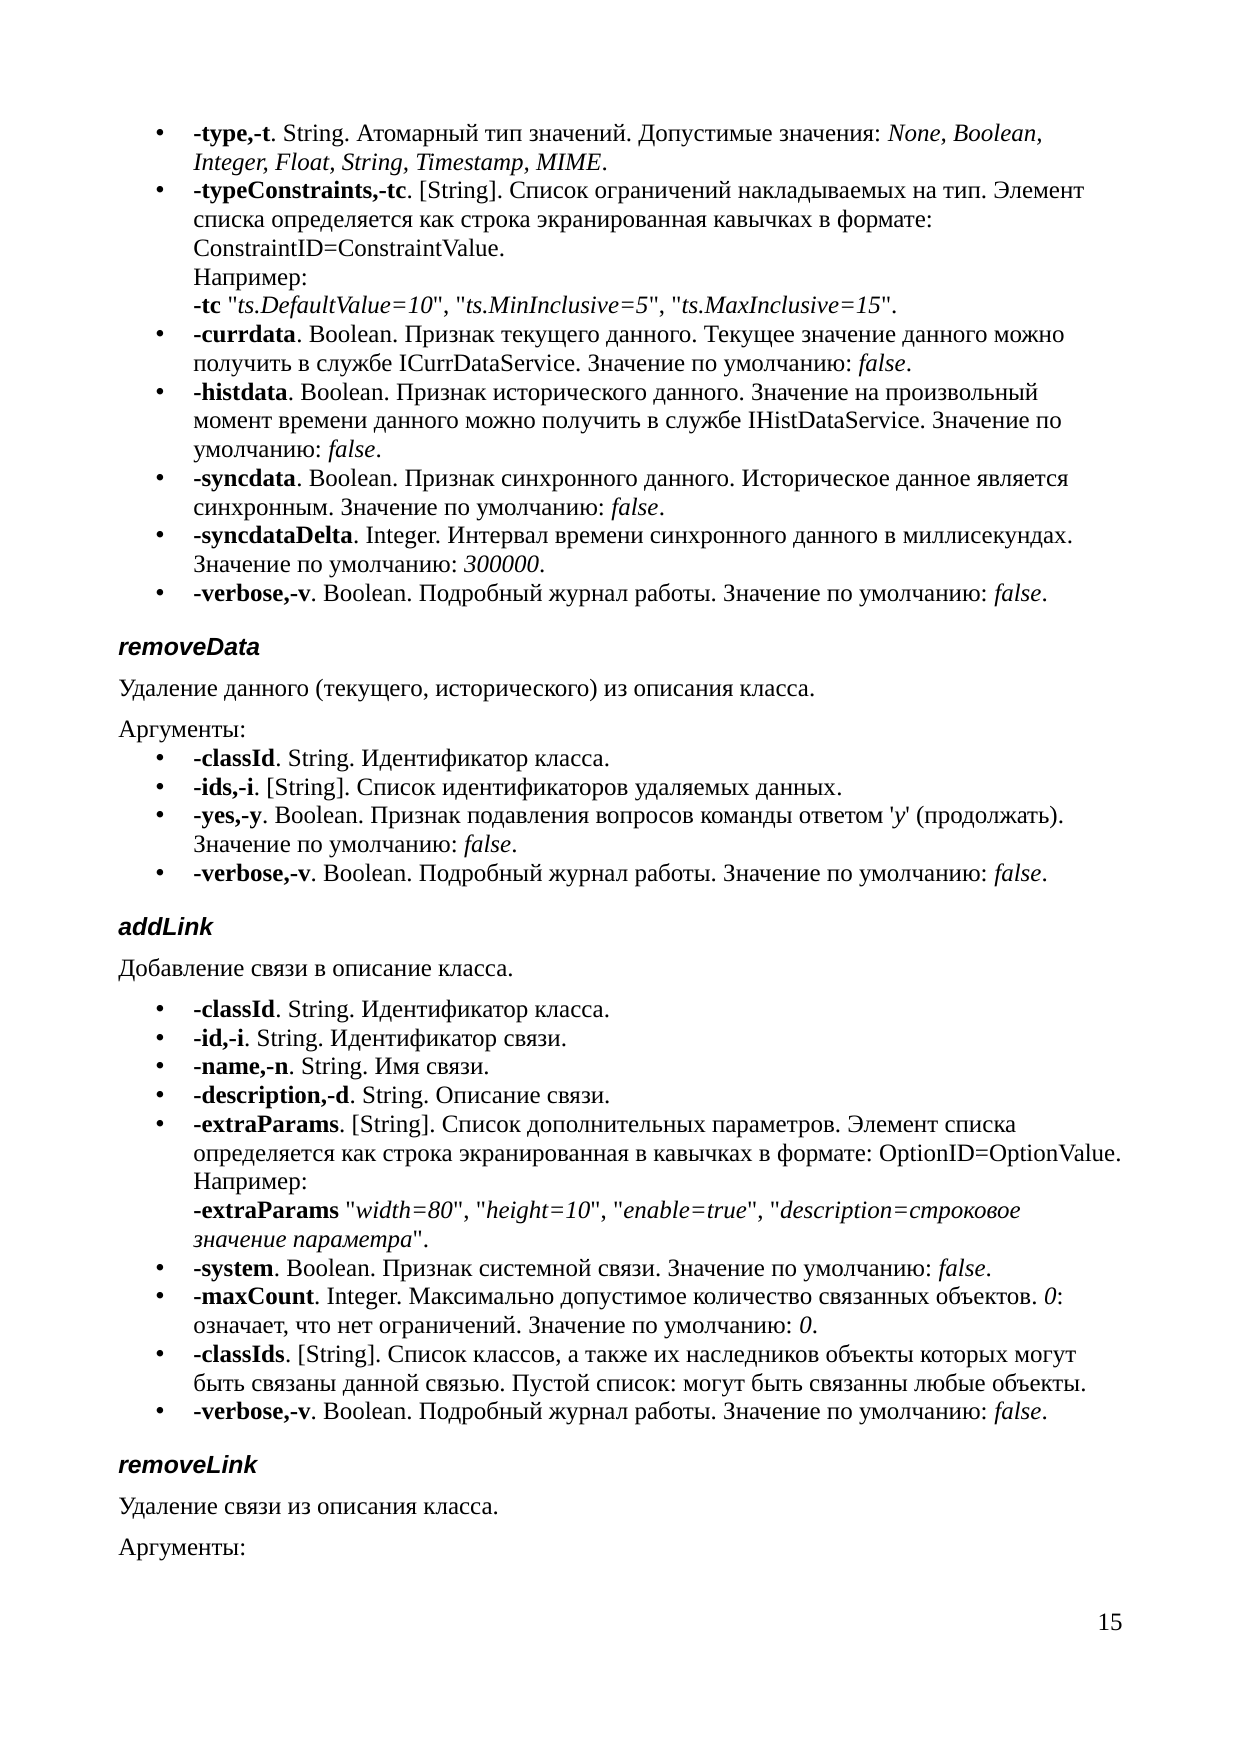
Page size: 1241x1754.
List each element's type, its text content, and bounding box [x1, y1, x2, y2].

list -system. Boolean. Признак системной связи. Значение по умолчанию: false. [156, 1253, 1122, 1281]
list -verbose,-v. Boolean. Подробный журнал работы. Значение по умолчанию: false. [156, 1396, 1122, 1425]
list -classIds. [String]. Список классов, а также их наследников объекты которых могут быть связаны данной связью. Пустой список: могут быть связанны любые объекты. [156, 1339, 1122, 1396]
list -description,-d. String. Описание связи. [156, 1080, 1122, 1109]
text Аргументы: [118, 714, 1122, 743]
text Добавление связи в описание класса. [118, 953, 1122, 981]
text Удаление данного (текущего, исторического) из описания класса. [118, 673, 1122, 702]
list -ids,-i. [String]. Список идентификаторов удаляемых данных. [156, 772, 1122, 800]
list -verbose,-v. Boolean. Подробный журнал работы. Значение по умолчанию: false. [156, 578, 1122, 607]
text Аргументы: [118, 1532, 1122, 1561]
subtitle addLink [118, 912, 1122, 940]
list -syncdata. Boolean. Признак синхронного данного. Историческое данное является синхронным. Значение по умолчанию: false. [156, 463, 1122, 521]
subtitle removeLink [118, 1450, 1122, 1479]
list -tc "ts.DefaultValue=10", "ts.MinInclusive=5", "ts.MaxInclusive=15". [156, 291, 1122, 319]
list -currdata. Boolean. Признак текущего данного. Текущее значение данного можно получить в службе ICurrDataService. Значение по умолчанию: false. [156, 319, 1122, 377]
subtitle removeData [118, 632, 1122, 660]
list -extraParams. [String]. Список дополнительных параметров. Элемент списка определяется как строка экранированная в кавычках в формате: OptionID=OptionValue. Например: [156, 1109, 1122, 1195]
list -yes,-y. Boolean. Признак подавления вопросов команды ответом 'y' (продолжать). Значение по умолчанию: false. [156, 800, 1122, 858]
list -histdata. Boolean. Признак исторического данного. Значение на произвольный момент времени данного можно получить в службе IHistDataService. Значение по умолчанию: false. [156, 377, 1122, 463]
list -extraParams "width=80", "height=10", "enable=true", "description=строковое значение параметра". [156, 1195, 1122, 1253]
list Например: [156, 262, 1122, 291]
list -verbose,-v. Boolean. Подробный журнал работы. Значение по умолчанию: false. [156, 858, 1122, 887]
text Удаление связи из описания класса. [118, 1491, 1122, 1520]
list -syncdataDelta. Integer. Интервал времени синхронного данного в миллисекундах. Значение по умолчанию: 300000. [156, 521, 1122, 578]
list -classId. String. Идентификатор класса. [156, 994, 1122, 1023]
list -typeConstraints,-tc. [String]. Список ограничений накладываемых на тип. Элемент списка определяется как строка экранированная кавычках в формате: ConstraintID=ConstraintValue. [156, 176, 1122, 262]
list -id,-i. String. Идентификатор связи. [156, 1023, 1122, 1051]
list -type,-t. String. Атомарный тип значений. Допустимые значения: None, Boolean, Integer, Float, String, Timestamp, MIME. [156, 118, 1122, 176]
list -classId. String. Идентификатор класса. [156, 743, 1122, 772]
list -name,-n. String. Имя связи. [156, 1051, 1122, 1080]
list -maxCount. Integer. Максимально допустимое количество связанных объектов. 0: означает, что нет ограничений. Значение по умолчанию: 0. [156, 1281, 1122, 1339]
